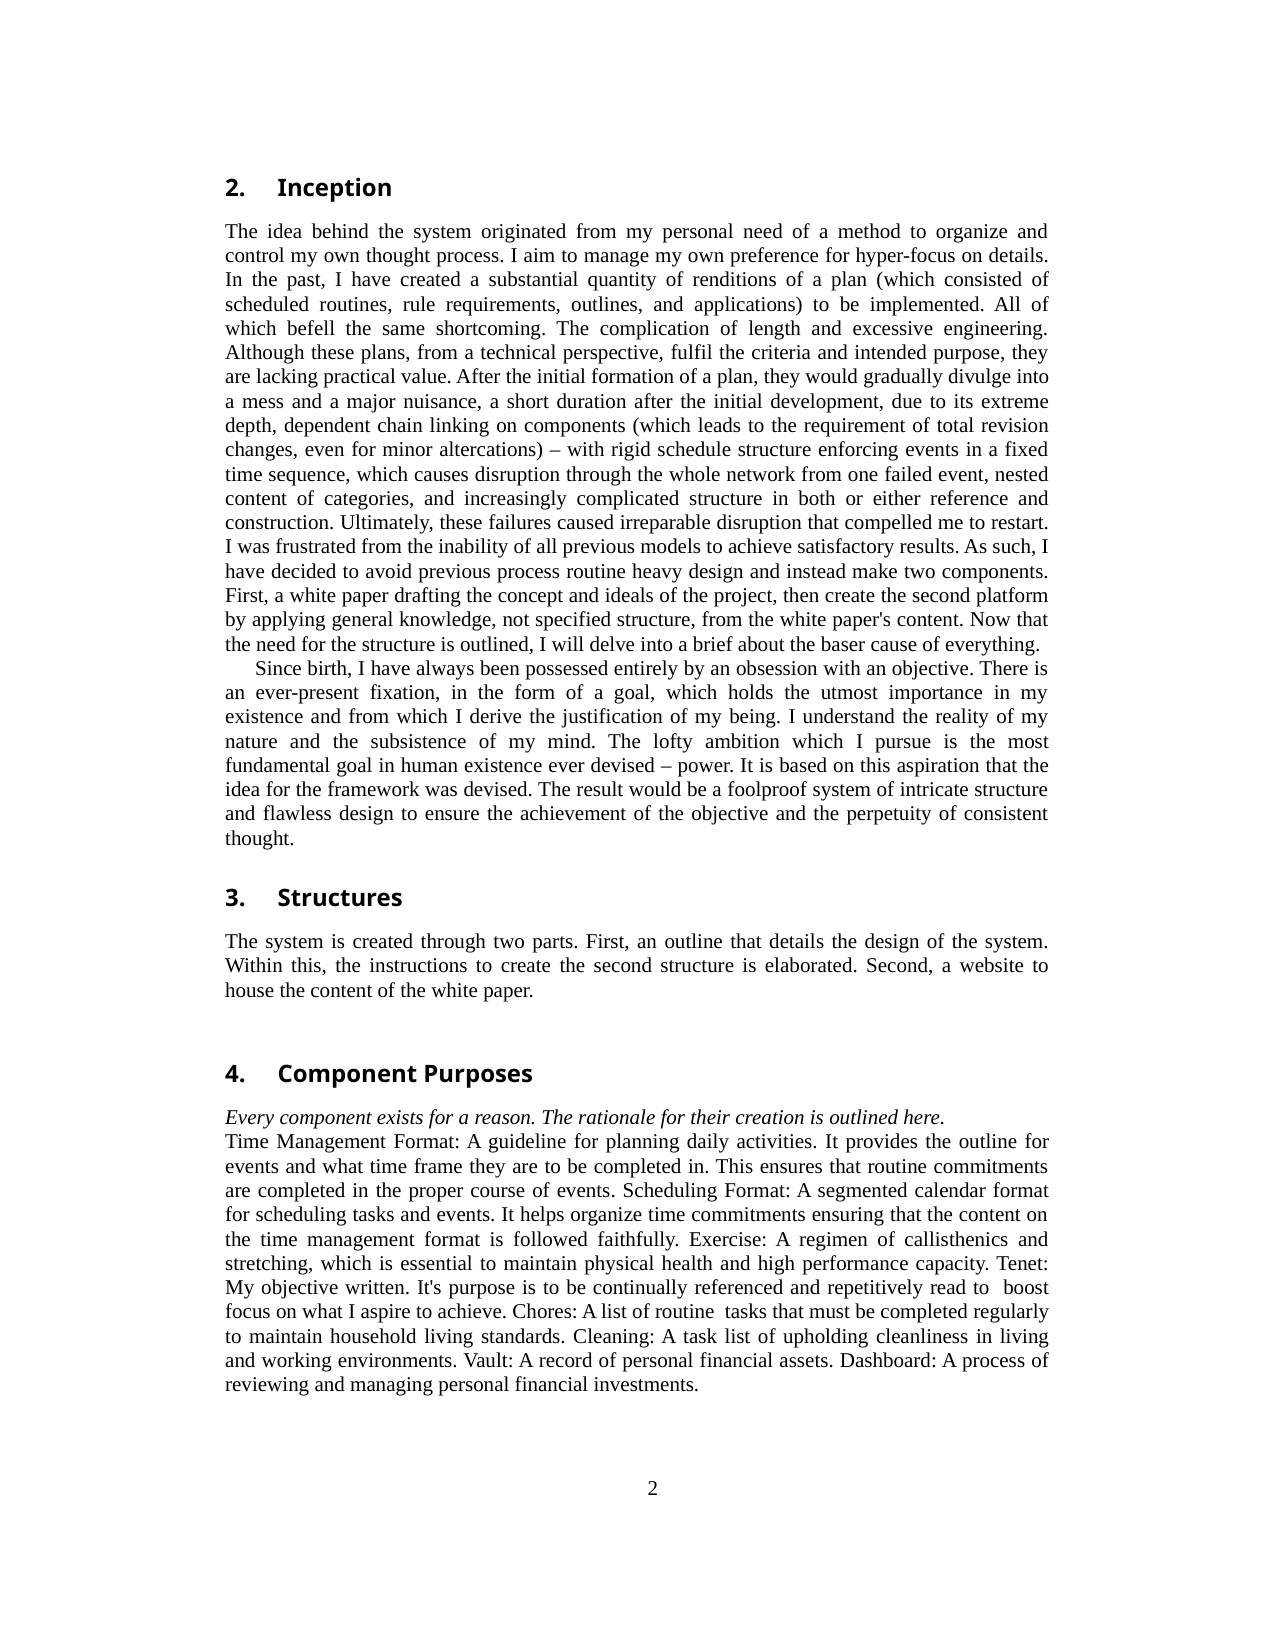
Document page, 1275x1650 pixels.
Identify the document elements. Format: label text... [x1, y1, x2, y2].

text Time Management Format: A guideline for planning daily activities. It provides the outline for events and what time frame they are to be completed in. This ensures that routine commitments are completed in the proper course of events. Scheduling Format: A segmented calendar format for scheduling tasks and events. It helps organize time commitments ensuring that the content on the time management format is followed faithfully. Exercise: A regimen of callisthenics and stretching, which is essential to maintain physical health and high performance capacity. Tenet: My objective written. It's purpose is to be continually referenced and repetitively read to boost focus on what I aspire to achieve. Chores: A list of routine tasks that must be completed regularly to maintain household living standards. Cleaning: A task list of upholding cleanliness in living and working environments. Vault: A record of personal financial assets. Dashboard: A process of reviewing and managing personal financial investments. [225, 1129, 1050, 1396]
text The idea behind the system originated from my personal need of a method to organize and control my own thought process. I aim to manage my own preference for hyper-focus on details. In the past, I have created a substantial quantity of renditions of a plan (which consisted of scheduled routines, rule requirements, outlines, and applications) to be implemented. All of which befell the same shortcoming. The complication of length and excessive engineering. Although these plans, from a technical perspective, fulfil the criteria and intended purpose, they are lacking practical value. After the initial formation of a plan, they would gradually divulge into a mess and a major nuisance, a short duration after the initial development, due to its extreme depth, dependent chain linking on components (which leads to the requirement of total revision changes, even for minor altercations) – with rigid schedule structure enforcing events in a fixed time sequence, which causes disruption through the whole network from one failed event, nested content of categories, and increasingly complicated structure in both or either reference and construction. Ultimately, these failures caused irreparable disruption that compelled me to restart. I was frustrated from the inability of all previous models to achieve satisfactory results. As such, I have decided to avoid previous process routine heavy design and instead make two components. First, a white paper drafting the concept and ideals of the project, then create the second platform by applying general knowledge, not specified structure, from the white paper's content. Now that the need for the structure is outlined, I will delve into a brief about the baser cause of everything. [225, 219, 1050, 656]
text Every component exists for a reason. The rationale for their creation is outlined here. [225, 1105, 1050, 1129]
text Since birth, I have always been possessed entirely by an obsession with an objective. There is an ever-present fixation, in the form of a goal, which holds the utmost importance in my existence and from which I derive the justification of my being. I understand the reality of my nature and the subsistence of my mind. The lofty ambition which I pursue is the most fundamental goal in human existence ever devised – power. It is based on this aspiration that the idea for the framework was devised. The result would be a foolproof system of intricate structure and flawless design to ensure the achievement of the objective and the perpetuity of consistent thought. [225, 656, 1050, 850]
subtitle Component Purposes [225, 1057, 1050, 1090]
text The system is created through two parts. First, an outline that details the design of the system. Within this, the instructions to create the second structure is elaborated. Second, a website to house the content of the white paper. [225, 929, 1050, 1002]
subtitle Structures [225, 881, 1050, 914]
subtitle Inception [225, 171, 1050, 204]
